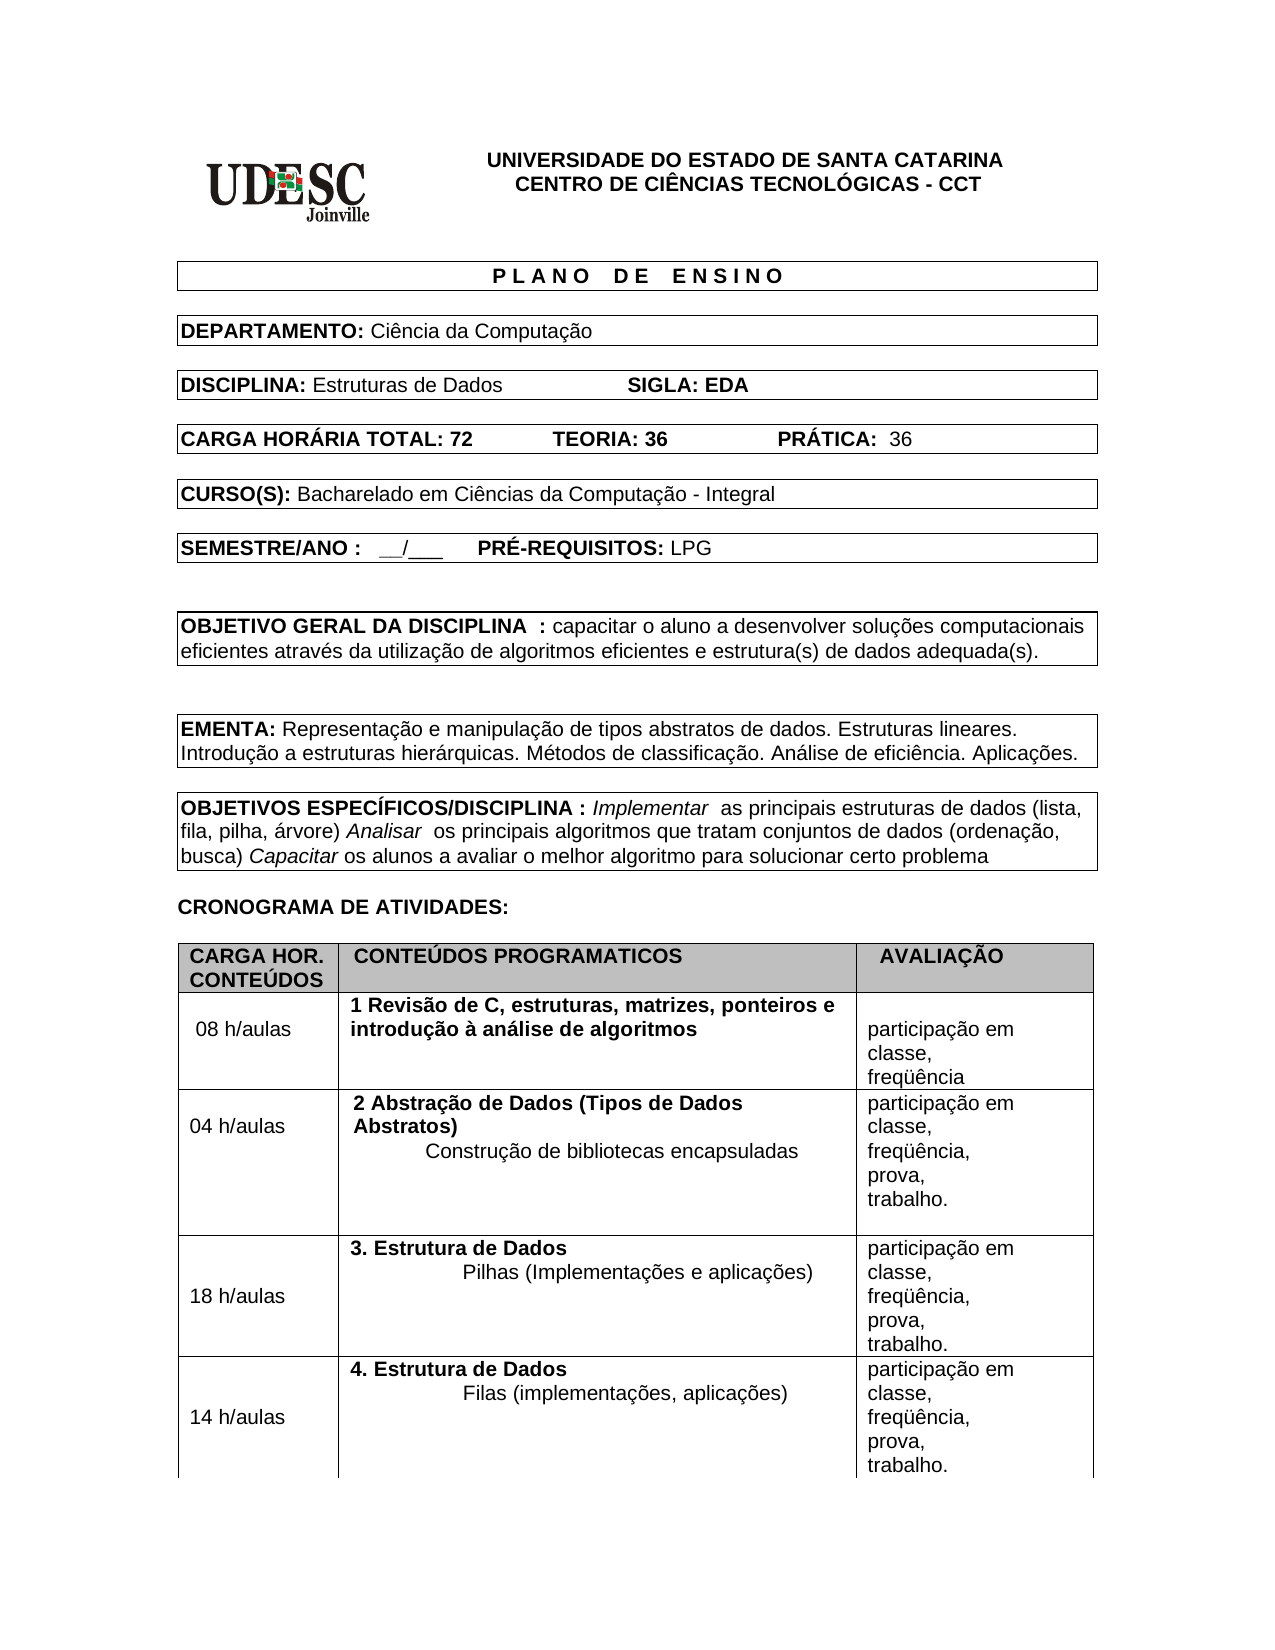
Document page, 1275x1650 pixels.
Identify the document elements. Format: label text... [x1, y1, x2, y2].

table_cell participação em classe, freqüência, prova, trabalho. [857, 1357, 1093, 1477]
text CRONOGRAMA DE ATIVIDADES: [177, 895, 1098, 919]
table_cell 4. Estrutura de Dados Filas (implementações, aplicações) [339, 1357, 856, 1477]
table_cell participação em classe, freqüência [857, 993, 1093, 1089]
table_header AVALIAÇÃO [857, 944, 1093, 992]
text OBJETIVOS ESPECÍFICOS/DISCIPLINA : Implementar as principais estruturas de dados (lista, fila, pilha, árvore) Analisar os principais algoritmos que tratam conjuntos de dados (ordenação, busca) Capacitar os alunos a avaliar o melhor algoritmo para solucionar certo problema [178, 793, 1097, 870]
table_cell 08 h/aulas [179, 993, 338, 1089]
table_cell 2 Abstração de Dados (Tipos de Dados Abstratos) Construção de bibliotecas encapsuladas [339, 1090, 856, 1235]
table_cell 1 Revisão de C, estruturas, matrizes, ponteiros e introdução à análise de algoritmos [339, 993, 856, 1089]
subtitle P L A N O D E E N S I N O [178, 262, 1097, 290]
table_cell 14 h/aulas [179, 1357, 338, 1477]
text DEPARTAMENTO: Ciência da Computação [178, 316, 1097, 345]
table_cell participação em classe, freqüência, prova, trabalho. [857, 1090, 1093, 1235]
table_cell participação em classe, freqüência, prova, trabalho. [857, 1236, 1093, 1356]
table_header CONTEÚDOS PROGRAMATICOS [339, 944, 856, 992]
text SEMESTRE/ANO : __/___ PRÉ-REQUISITOS: LPG [178, 534, 1097, 562]
text EMENTA: Representação e manipulação de tipos abstratos de dados. Estruturas lineares. Introdução a estruturas hierárquicas. Métodos de classificação. Análise de eficiência. Aplicações. [178, 715, 1097, 767]
table_header [177, 148, 399, 237]
table_cell 3. Estrutura de Dados Pilhas (Implementações e aplicações) [339, 1236, 856, 1356]
table_cell 04 h/aulas [179, 1090, 338, 1235]
table_header CARGA HOR. CONTEÚDOS [179, 944, 338, 992]
text OBJETIVO GERAL DA DISCIPLINA : capacitar o aluno a desenvolver soluções computacionais eficientes através da utilização de algoritmos eficientes e estrutura(s) de dados adequada(s). [178, 613, 1097, 665]
table_cell 18 h/aulas [179, 1236, 338, 1356]
text CARGA HORÁRIA TOTAL: 72 TEORIA: 36 PRÁTICA: 36 [178, 425, 1097, 453]
text CURSO(S): Bacharelado em Ciências da Computação - Integral [178, 480, 1097, 508]
table_header UNIVERSIDADE DO ESTADO DE SANTA CATARINA CENTRO DE CIÊNCIAS TECNOLÓGICAS - CCT [399, 148, 1097, 237]
text DISCIPLINA: Estruturas de Dados SIGLA: EDA [178, 371, 1097, 399]
